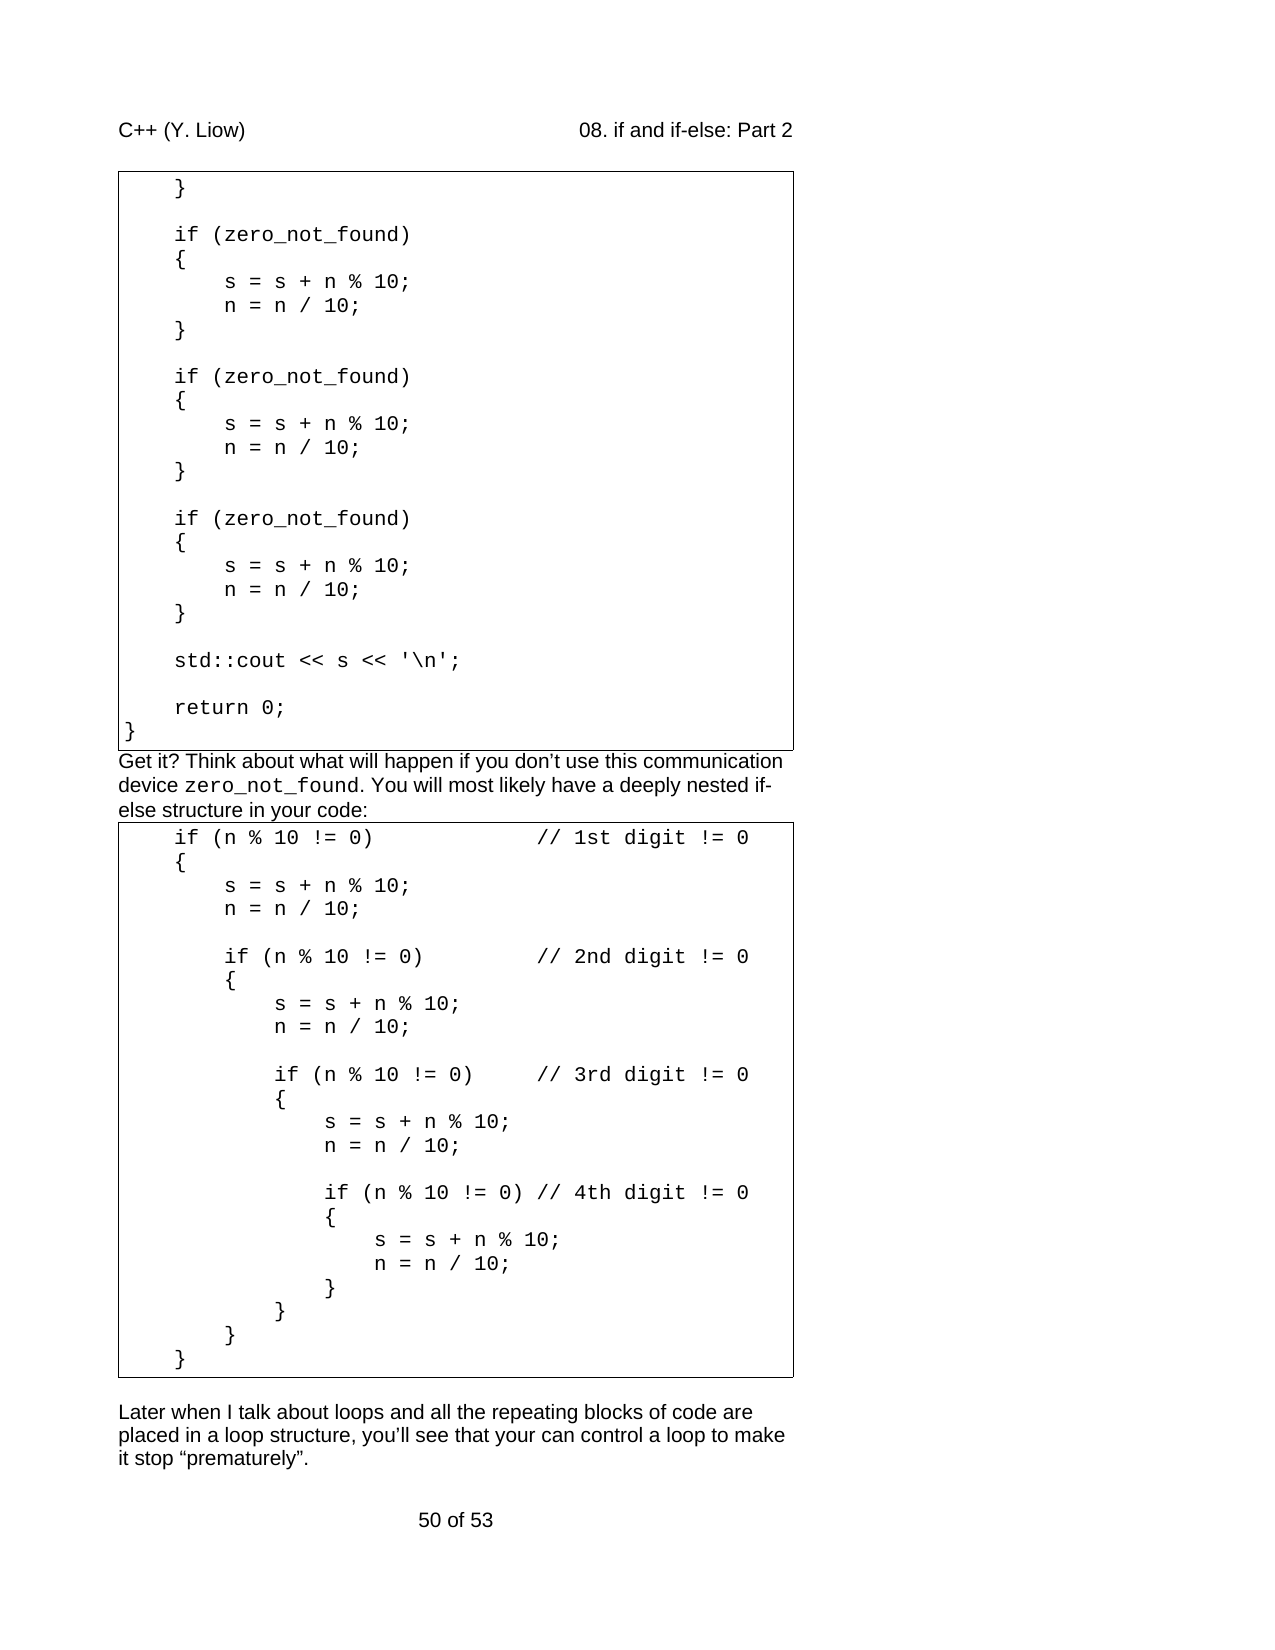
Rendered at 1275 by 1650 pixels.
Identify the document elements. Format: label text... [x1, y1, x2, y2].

table_header } if (zero_not_found) { s = s + n % 10; n = n / 10; } if (zero_not_found) { s = s + n % 10; n = n / 10; } if (zero_not_found) { s = s + n % 10; n = n / 10; } std::cout << s << '\n'; return 0; } [119, 172, 793, 750]
text Later when I talk about loops and all the repeating blocks of code are placed in a loop structure, you’ll see that your can control a loop to make it stop “prematurely”. [118, 1400, 793, 1470]
table_header if (n % 10 != 0) // 1st digit != 0 { s = s + n % 10; n = n / 10; if (n % 10 != 0) // 2nd digit != 0 { s = s + n % 10; n = n / 10; if (n % 10 != 0) // 3rd digit != 0 { s = s + n % 10; n = n / 10; if (n % 10 != 0) // 4th digit != 0 { s = s + n % 10; n = n / 10; } } } } [119, 823, 793, 1377]
text Get it? Think about what will happen if you don’t use this communication device zero_not_found. You will most likely have a deeply nested if-else structure in your code: [118, 751, 793, 822]
